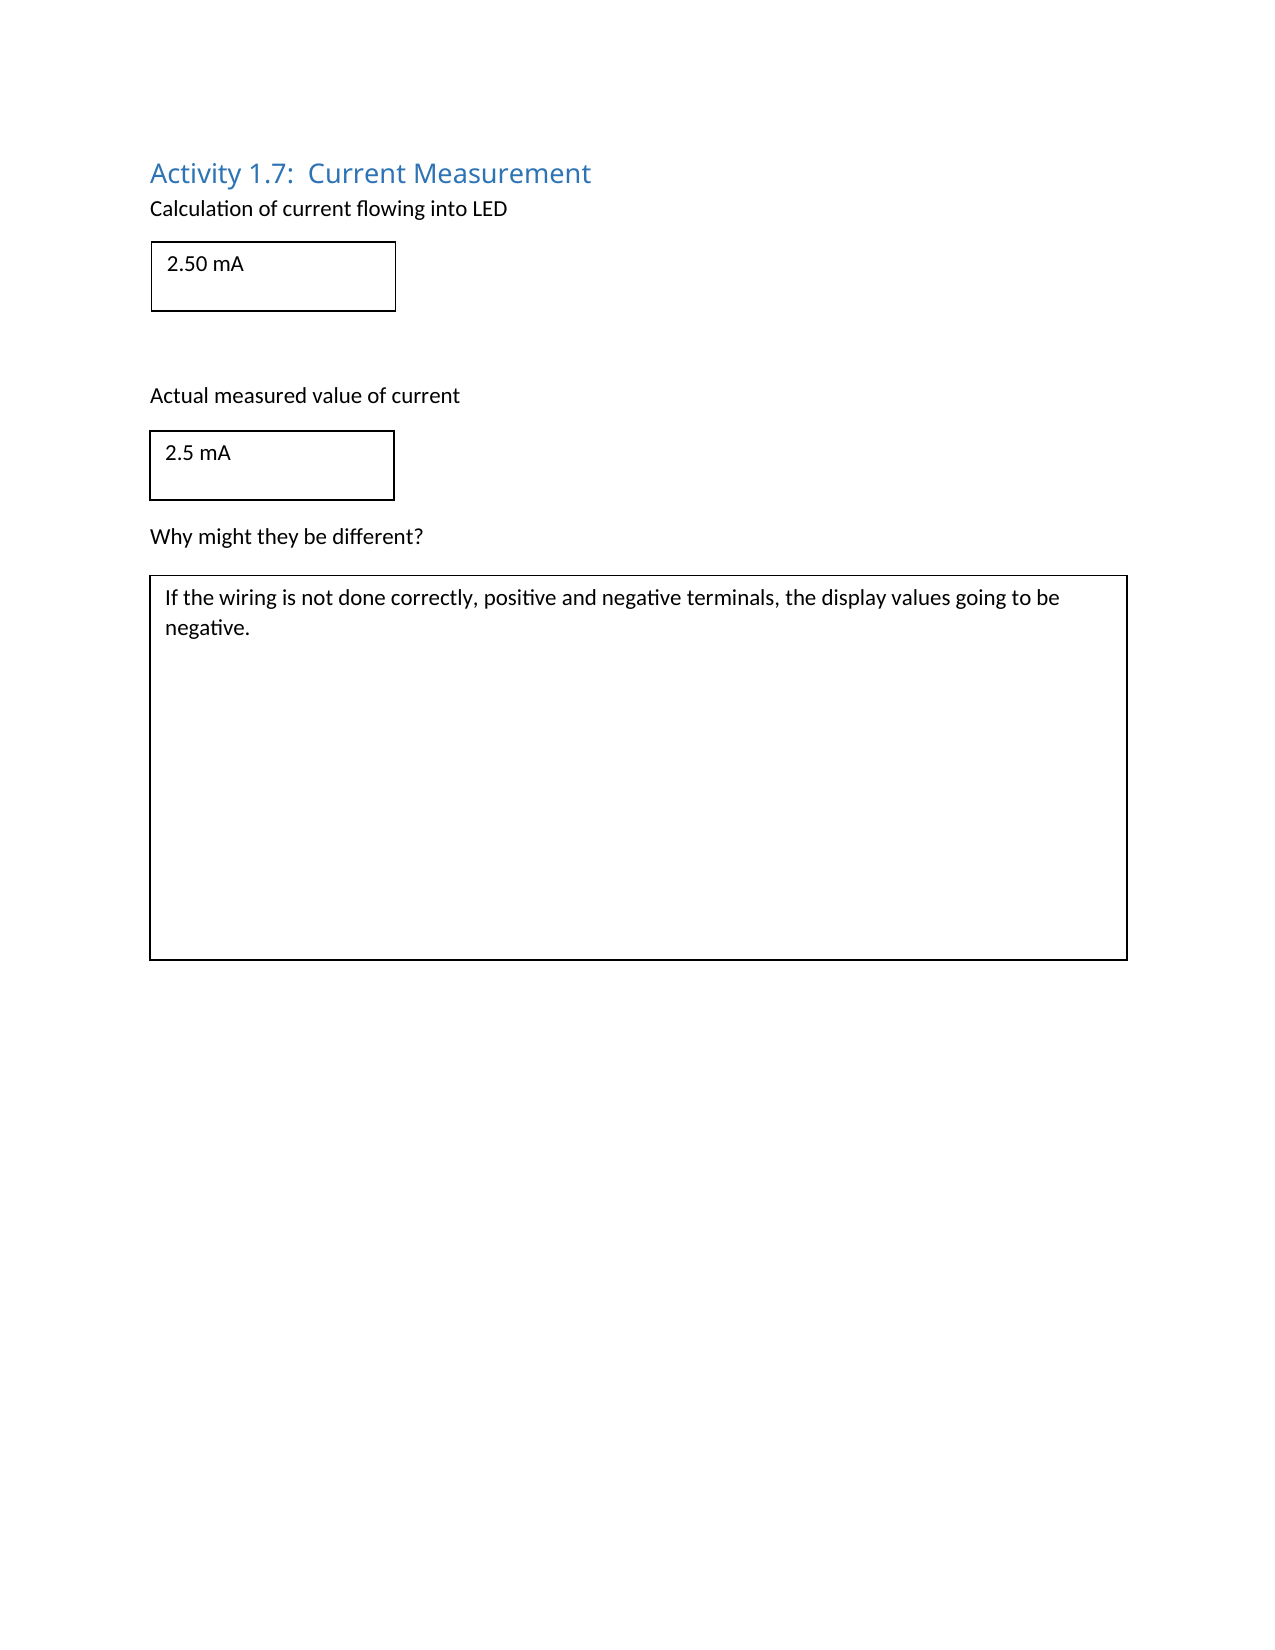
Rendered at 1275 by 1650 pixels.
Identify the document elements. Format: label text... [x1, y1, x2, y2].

subtitle Activity 1.7: Current Measurement [150, 154, 1125, 191]
text If the wiring is not done correctly, positive and negative terminals, the display values going to be negative. [165, 583, 1112, 641]
text Actual measured value of current [150, 381, 1125, 409]
text 2.50 mA [167, 249, 381, 278]
text 2.5 mA [165, 438, 379, 467]
text Why might they be different? [150, 522, 1125, 550]
text Calculation of current flowing into LED [150, 194, 1125, 222]
